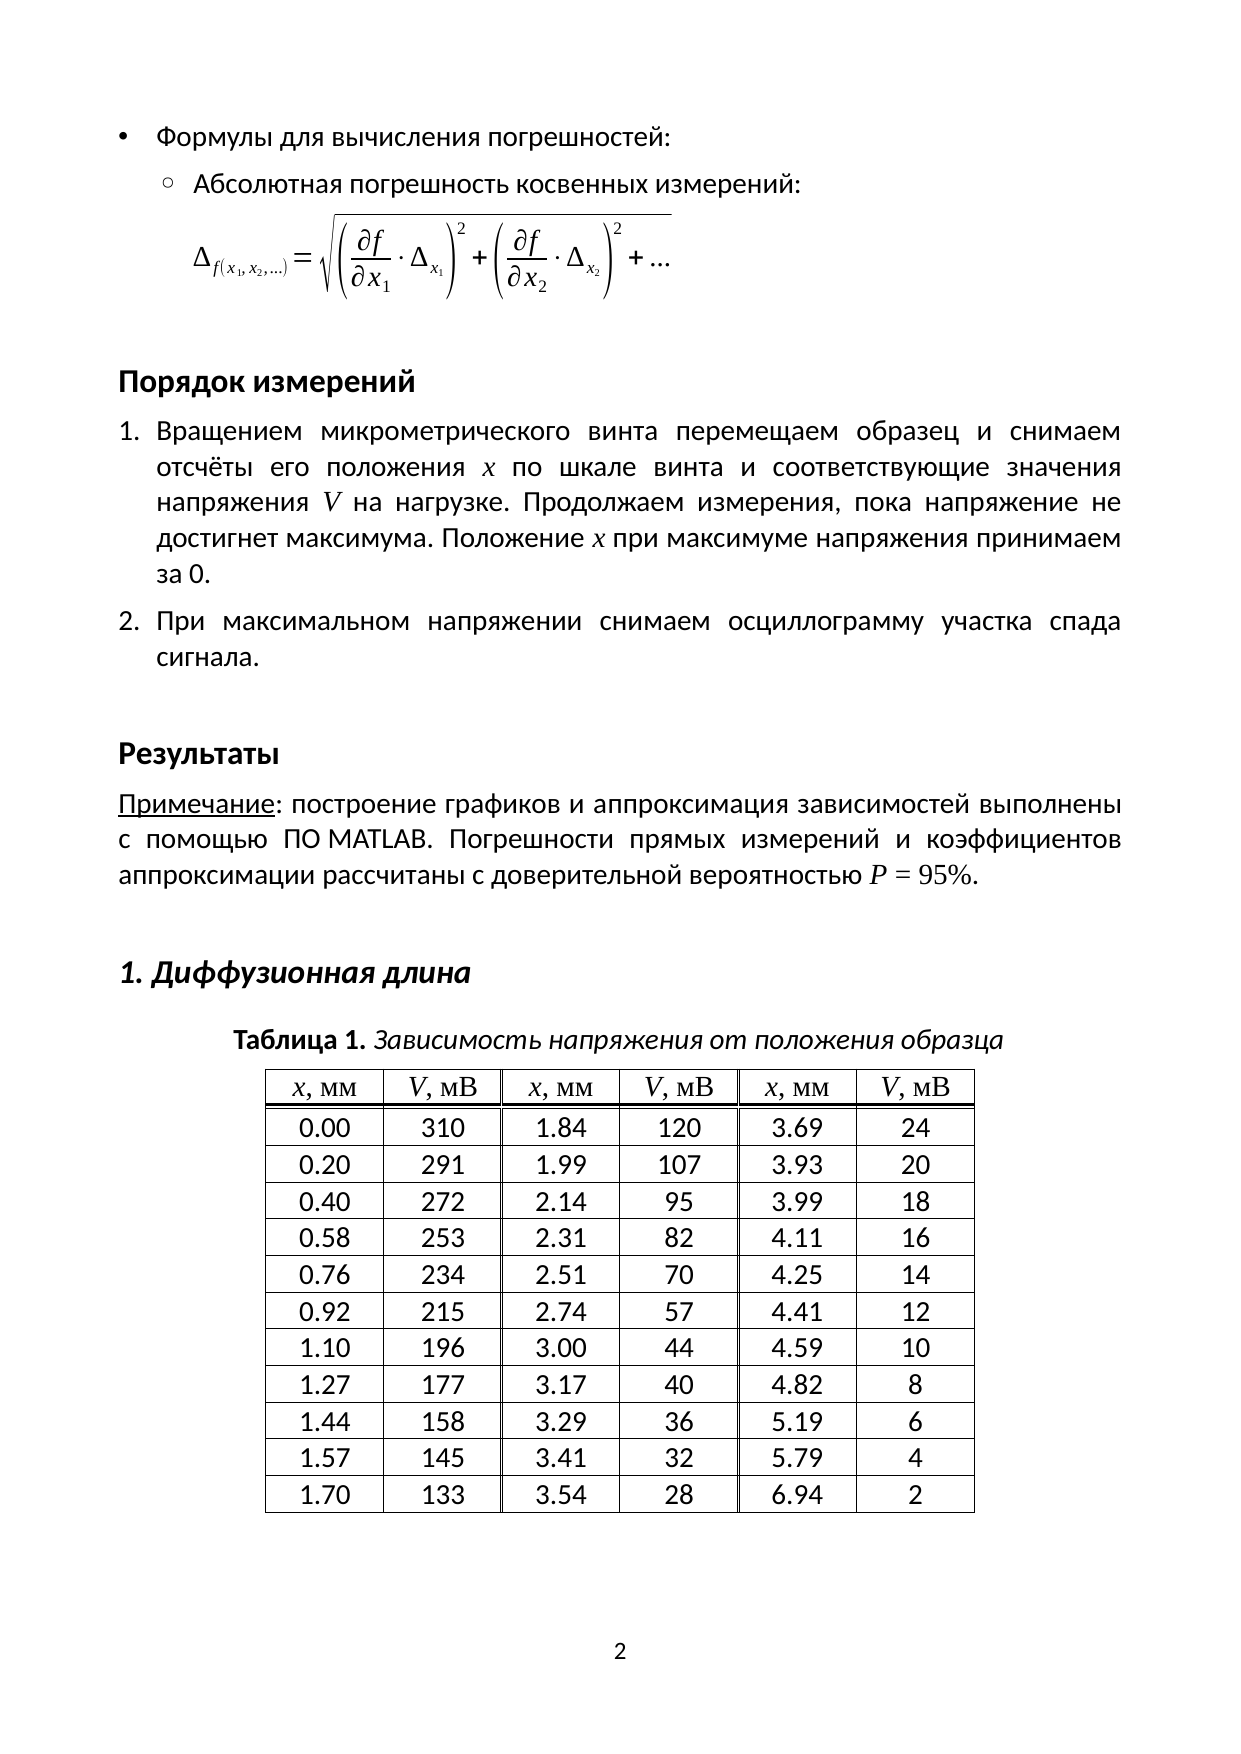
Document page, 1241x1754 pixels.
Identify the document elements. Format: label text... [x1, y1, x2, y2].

table_cell 3.69 [740, 1109, 856, 1145]
table_cell 16 [857, 1219, 974, 1255]
table_cell 3.54 [503, 1476, 619, 1512]
table_cell 272 [384, 1183, 500, 1218]
subtitle Диффузионная длина [118, 951, 1122, 992]
text Таблица 1. Зависимость напряжения от положения образца [118, 1021, 1122, 1057]
table_cell 20 [857, 1146, 974, 1182]
list При максимальном напряжении снимаем осциллограмму участка спада сигнала. [118, 602, 1122, 673]
table_cell 1.57 [266, 1439, 383, 1475]
table_header x, мм [266, 1070, 383, 1103]
table_cell 291 [384, 1146, 500, 1182]
table_cell 253 [384, 1219, 500, 1255]
table_cell 133 [384, 1476, 500, 1512]
table_cell 0.76 [266, 1256, 383, 1292]
table_cell 0.20 [266, 1146, 383, 1182]
table_cell 4.11 [740, 1219, 856, 1255]
table_cell 4.41 [740, 1293, 856, 1328]
table_cell 70 [620, 1256, 737, 1292]
table_cell 1.70 [266, 1476, 383, 1512]
table_cell 40 [620, 1366, 737, 1402]
table_cell 0.92 [266, 1293, 383, 1328]
table_cell 3.29 [503, 1403, 619, 1438]
table_cell 12 [857, 1293, 974, 1328]
table_cell 120 [620, 1109, 737, 1145]
table_cell 4.25 [740, 1256, 856, 1292]
table_cell 95 [620, 1183, 737, 1218]
table_cell 5.19 [740, 1403, 856, 1438]
table_cell 4.82 [740, 1366, 856, 1402]
table_cell 2.31 [503, 1219, 619, 1255]
list Вращением микрометрического винта перемещаем образец и снимаем отсчёты его положения x по шкале винта и соответствующие значения напряжения V на нагрузке. Продолжаем измерения, пока напряжение не достигнет максимума. Положение x при максимуме напряжения принимаем за 0. [118, 412, 1122, 590]
table_cell 82 [620, 1219, 737, 1255]
table_cell 3.00 [503, 1329, 619, 1365]
list Формулы для вычисления погрешностей: [118, 118, 1122, 154]
table_cell 0.58 [266, 1219, 383, 1255]
table_cell 36 [620, 1403, 737, 1438]
table_header V, мВ [857, 1070, 974, 1103]
text Примечание: построение графиков и аппроксимация зависимостей выполнены с помощью ПО MATLAB. Погрешности прямых измерений и коэффициентов аппроксимации рассчитаны с доверительной вероятностью P = 95%. [118, 785, 1122, 892]
table_cell 196 [384, 1329, 500, 1365]
table_cell 2.14 [503, 1183, 619, 1218]
table_cell 28 [620, 1476, 737, 1512]
list Абсолютная погрешность косвенных измерений: [156, 166, 1122, 201]
subtitle Порядок измерений [118, 360, 1122, 400]
table_cell 10 [857, 1329, 974, 1365]
table_cell 1.10 [266, 1329, 383, 1365]
table_cell 2.51 [503, 1256, 619, 1292]
table_cell 57 [620, 1293, 737, 1328]
table_cell 6.94 [740, 1476, 856, 1512]
table_cell 234 [384, 1256, 500, 1292]
table_cell 44 [620, 1329, 737, 1365]
table_cell 158 [384, 1403, 500, 1438]
table_cell 0.00 [266, 1109, 383, 1145]
table_cell 0.40 [266, 1183, 383, 1218]
table_cell 8 [857, 1366, 974, 1402]
table_cell 3.93 [740, 1146, 856, 1182]
table_header V, мВ [384, 1070, 500, 1103]
table_cell 14 [857, 1256, 974, 1292]
table_header x, мм [503, 1070, 619, 1103]
table_cell 2.74 [503, 1293, 619, 1328]
table_cell 6 [857, 1403, 974, 1438]
table_cell 107 [620, 1146, 737, 1182]
table_cell 3.17 [503, 1366, 619, 1402]
table_cell 24 [857, 1109, 974, 1145]
table_cell 18 [857, 1183, 974, 1218]
table_header x, мм [740, 1070, 856, 1103]
table_cell 1.44 [266, 1403, 383, 1438]
table_cell 4 [857, 1439, 974, 1475]
table_cell 215 [384, 1293, 500, 1328]
table_cell 1.27 [266, 1366, 383, 1402]
table_cell 32 [620, 1439, 737, 1475]
table_cell 2 [857, 1476, 974, 1512]
table_cell 4.59 [740, 1329, 856, 1365]
table_cell 3.41 [503, 1439, 619, 1475]
table_cell 145 [384, 1439, 500, 1475]
table_cell 310 [384, 1109, 500, 1145]
subtitle Результаты [118, 732, 1122, 773]
table_cell 177 [384, 1366, 500, 1402]
table_cell 3.99 [740, 1183, 856, 1218]
table_header V, мВ [620, 1070, 737, 1103]
table_cell 5.79 [740, 1439, 856, 1475]
table_cell 1.84 [503, 1109, 619, 1145]
table_cell 1.99 [503, 1146, 619, 1182]
